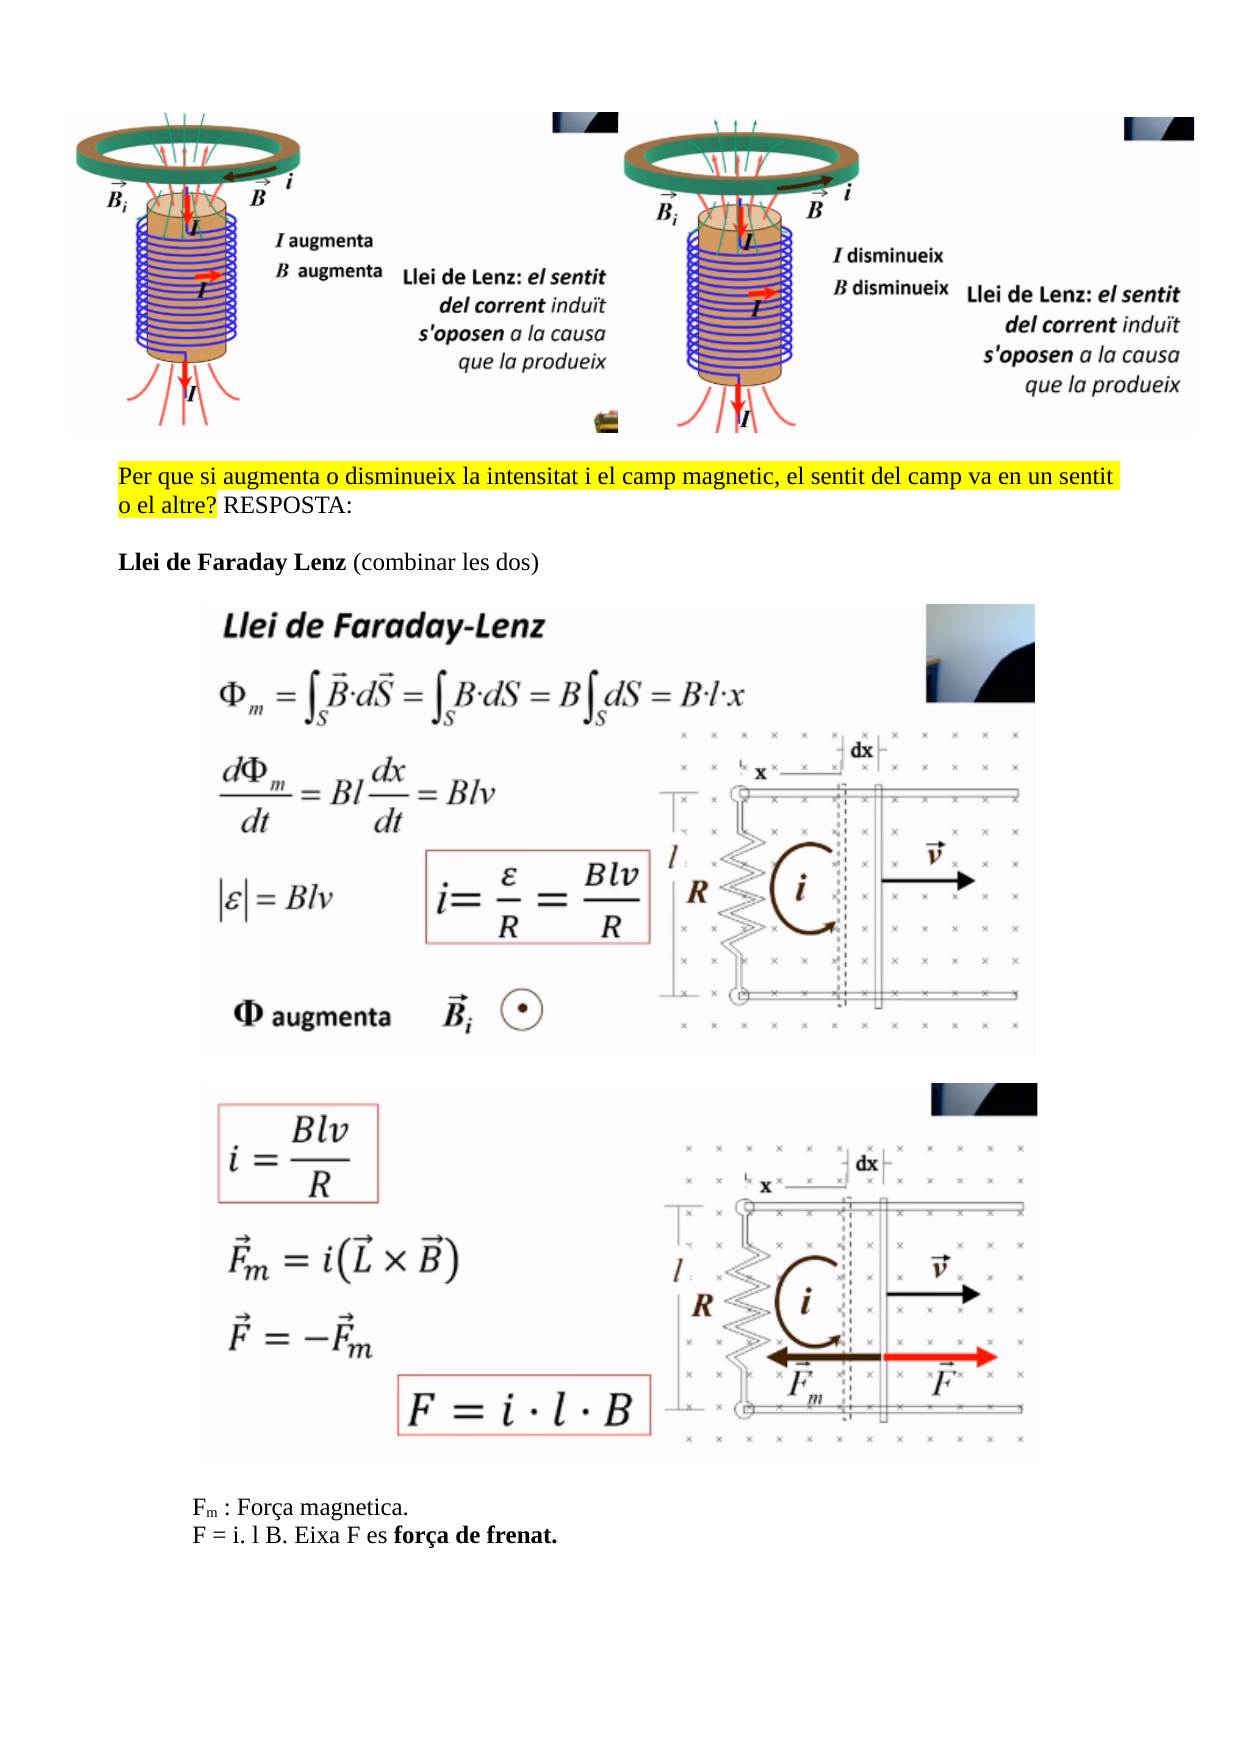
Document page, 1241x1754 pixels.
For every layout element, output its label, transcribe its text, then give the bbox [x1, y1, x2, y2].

text Llei de Faraday Lenz (combinar les dos) [118, 547, 1122, 576]
text Fm : Força magnetica. [118, 1492, 1122, 1521]
picture [205, 604, 1035, 1055]
text F = i. l B. Eixa F es força de frenat. [118, 1521, 1122, 1549]
picture [65, 112, 1195, 433]
picture [202, 1083, 1038, 1464]
text Per que si augmenta o disminueix la intensitat i el camp magnetic, el sentit del camp va en un sentit o el altre? RESPOSTA: [118, 461, 1122, 518]
